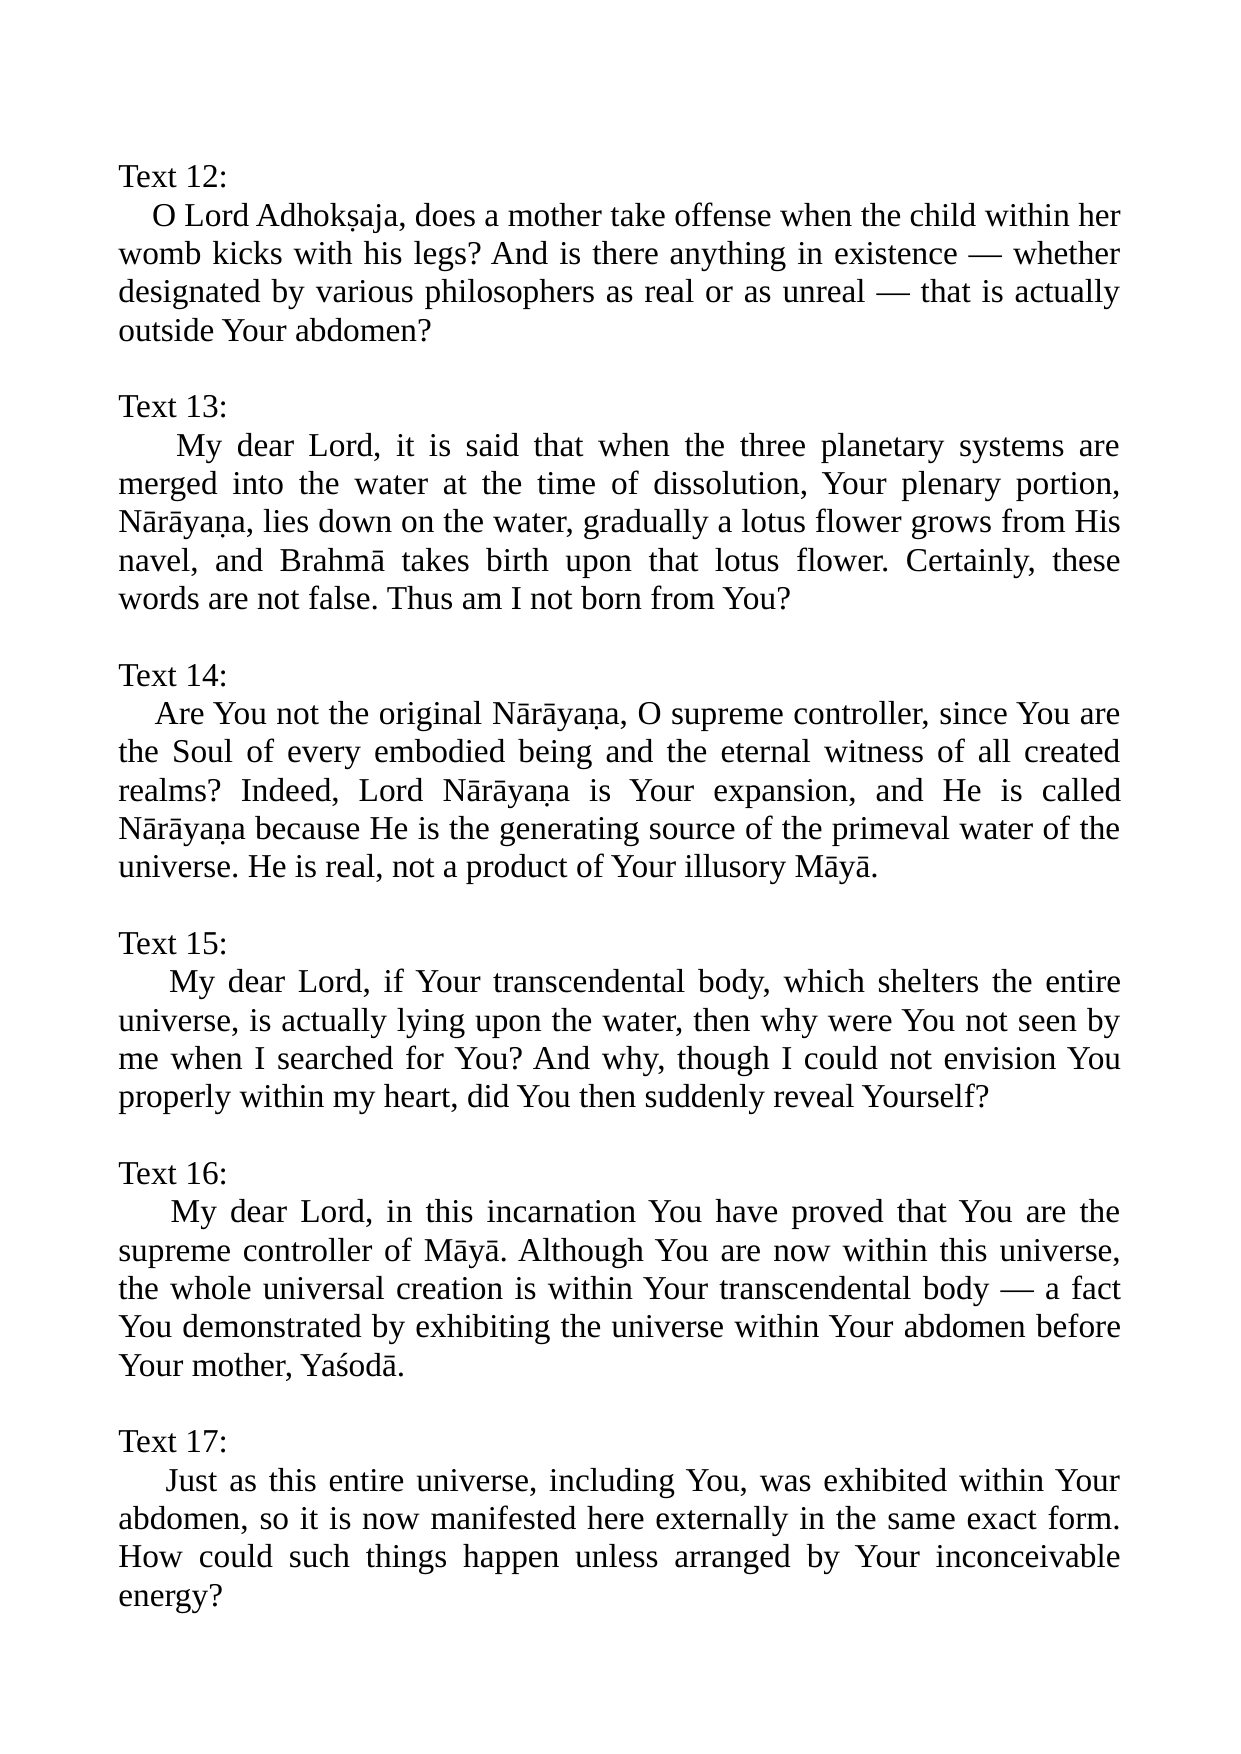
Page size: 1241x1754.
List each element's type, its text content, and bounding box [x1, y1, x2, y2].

text My dear Lord, if Your transcendental body, which shelters the entire universe, is actually lying upon the water, then why were You not seen by me when I searched for You? And why, though I could not envision You properly within my heart, did You then suddenly reveal Yourself? [118, 961, 1122, 1115]
text My dear Lord, it is said that when the three planetary systems are merged into the water at the time of dissolution, Your plenary portion, Nārāyaṇa, lies down on the water, gradually a lotus flower grows from His navel, and Brahmā takes birth upon that lotus flower. Certainly, these words are not false. Thus am I not born from You? [118, 425, 1122, 616]
text Text 15: [118, 923, 1122, 961]
text Are You not the original Nārāyaṇa, O supreme controller, since You are the Soul of every embodied being and the eternal witness of all created realms? Indeed, Lord Nārāyaṇa is Your expansion, and He is called Nārāyaṇa because He is the generating source of the primeval water of the universe. He is real, not a product of Your illusory Māyā. [118, 693, 1122, 885]
text Text 14: [118, 655, 1122, 693]
text Text 17: [118, 1421, 1122, 1460]
text Text 13: [118, 386, 1122, 425]
text Text 16: [118, 1153, 1122, 1191]
text Text 12: [118, 156, 1122, 195]
text My dear Lord, in this incarnation You have proved that You are the supreme controller of Māyā. Although You are now within this universe, the whole universal creation is within Your transcendental body — a fact You demonstrated by exhibiting the universe within Your abdomen before Your mother, Yaśodā. [118, 1191, 1122, 1383]
text Just as this entire universe, including You, was exhibited within Your abdomen, so it is now manifested here externally in the same exact form. How could such things happen unless arranged by Your inconceivable energy? [118, 1460, 1122, 1613]
text O Lord Adhokṣaja, does a mother take offense when the child within her womb kicks with his legs? And is there anything in existence — whether designated by various philosophers as real or as unreal — that is actually outside Your abdomen? [118, 195, 1122, 348]
